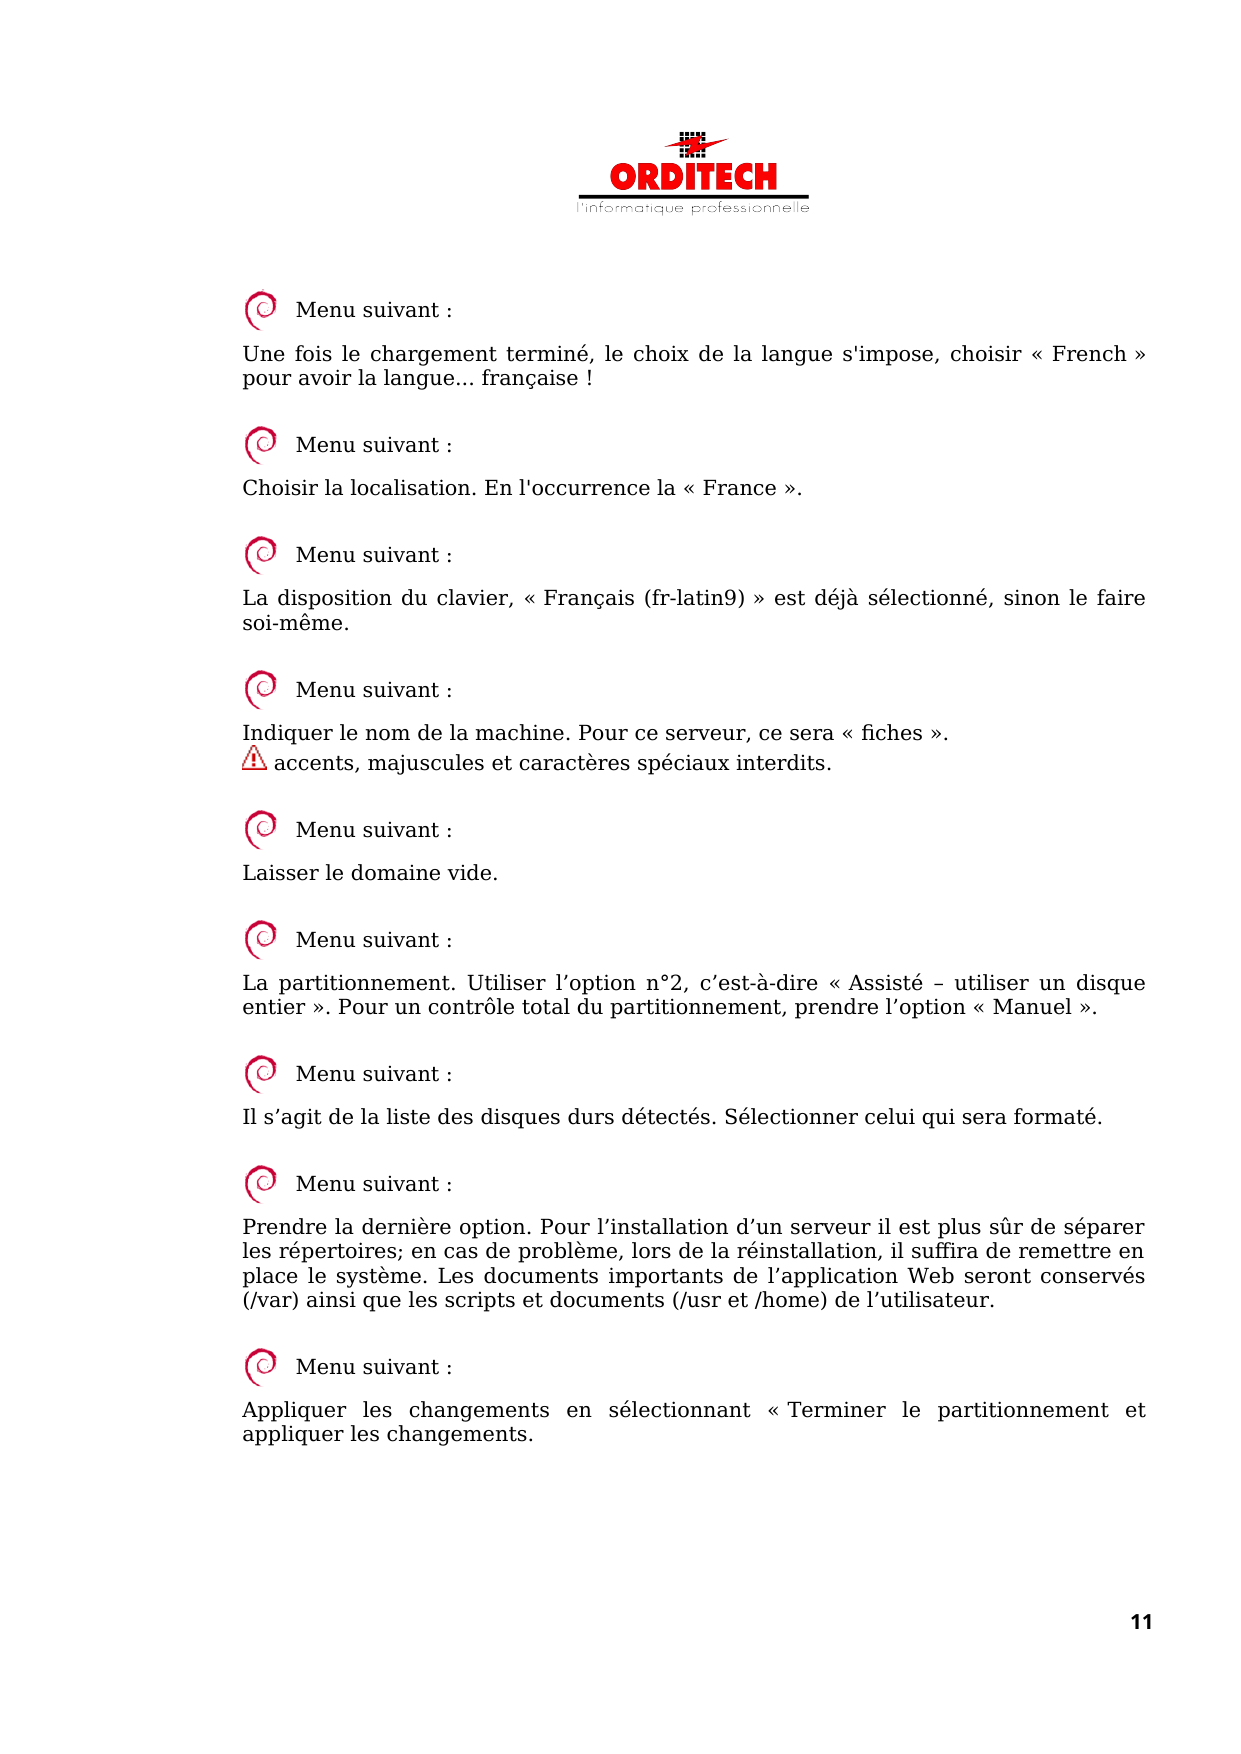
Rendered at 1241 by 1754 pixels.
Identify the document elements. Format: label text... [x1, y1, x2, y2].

table_cell Menu suivant : [290, 420, 1152, 471]
table_cell Il s’agit de la liste des disques durs détectés. Sélectionner celui qui sera formaté. [236, 1100, 1152, 1159]
picture [242, 536, 281, 575]
table_cell [236, 915, 289, 965]
table_cell Menu suivant : [290, 1343, 1152, 1392]
table_cell Menu suivant : [290, 805, 1152, 855]
picture [242, 920, 281, 960]
table_cell [236, 531, 289, 581]
table_cell [236, 805, 289, 855]
table_cell [236, 1160, 289, 1209]
picture [242, 289, 281, 331]
table_cell La disposition du clavier, « Français (fr-latin9) » est déjà sélectionné, sinon le faire soi-même. [236, 581, 1152, 665]
picture [242, 1165, 281, 1204]
table_cell Indiquer le nom de la machine. Pour ce serveur, ce sera « fiches ». accents, majuscules et caractères spéciaux interdits. [236, 715, 1152, 805]
table_cell Une fois le chargement terminé, le choix de la langue s'impose, choisir « French » pour avoir la langue... française ! [236, 336, 1152, 420]
table_cell Prendre la dernière option. Pour l’installation d’un serveur il est plus sûr de séparer les répertoires; en cas de problème, lors de la réinstallation, il suffira de remettre en place le système. Les documents importants de l’application Web seront conservés (/var) ainsi que les scripts et documents (/usr et /home) de l’utilisateur. [236, 1210, 1152, 1342]
picture [564, 122, 826, 225]
picture [242, 426, 281, 465]
table_cell Appliquer les changements en sélectionnant « Terminer le partitionnement et appliquer les changements. [236, 1393, 1152, 1452]
table_cell Menu suivant : [290, 915, 1152, 965]
table_header Menu suivant : [290, 284, 1152, 336]
picture [242, 810, 281, 850]
table_header [236, 284, 289, 336]
table_cell [236, 420, 289, 471]
table_cell La partitionnement. Utiliser l’option n°2, c’est-à-dire « Assisté – utiliser un disque entier ». Pour un contrôle total du partitionnement, prendre l’option « Manuel ». [236, 965, 1152, 1049]
table_cell [236, 1049, 289, 1099]
table_cell Menu suivant : [290, 1049, 1152, 1099]
table_cell Laisser le domaine vide. [236, 855, 1152, 915]
table_cell Menu suivant : [290, 1160, 1152, 1209]
table_cell Menu suivant : [290, 665, 1152, 715]
picture [242, 670, 281, 710]
table_cell [236, 1343, 289, 1392]
table_cell Choisir la localisation. En l'occurrence la « France ». [236, 471, 1152, 531]
table_cell [236, 665, 289, 715]
picture [242, 1055, 281, 1094]
table_cell Menu suivant : [290, 531, 1152, 581]
picture [242, 745, 267, 770]
picture [242, 1348, 281, 1387]
